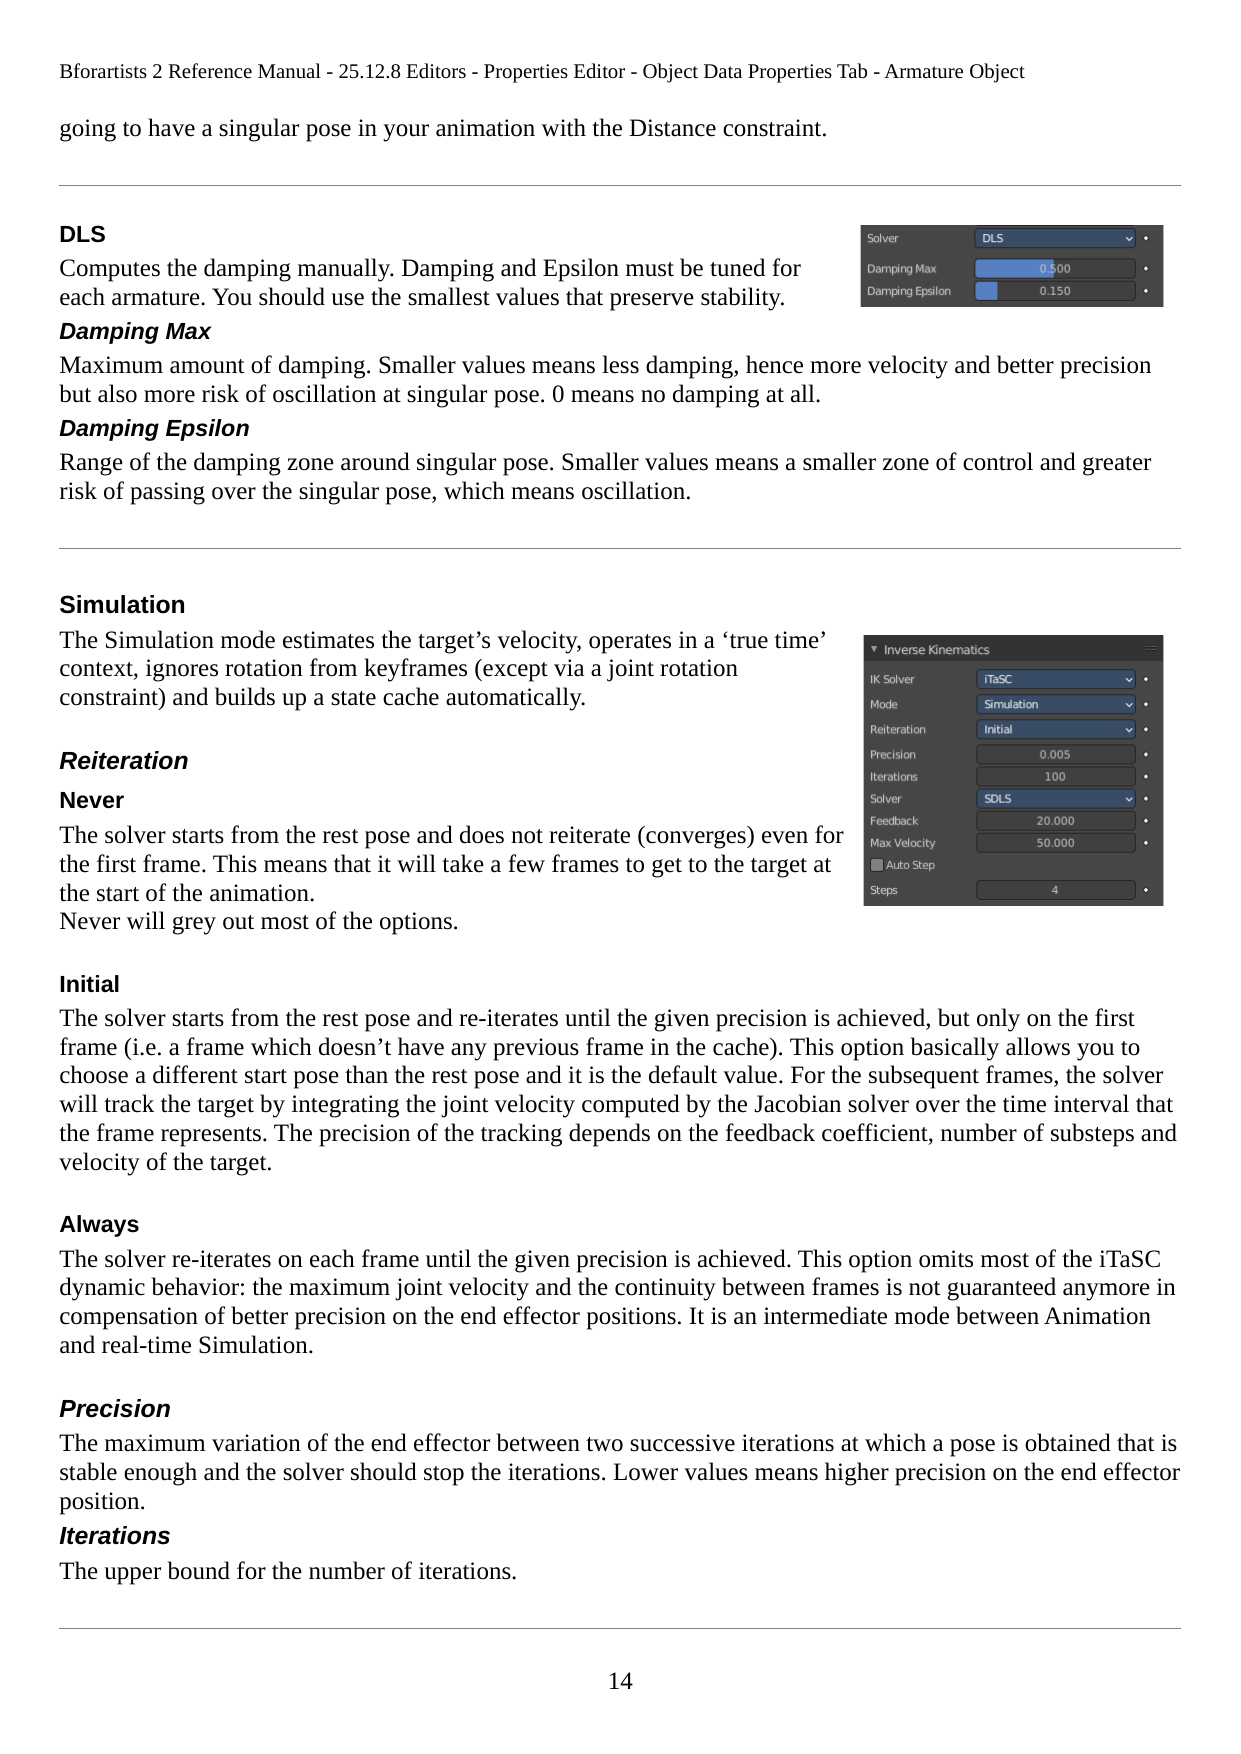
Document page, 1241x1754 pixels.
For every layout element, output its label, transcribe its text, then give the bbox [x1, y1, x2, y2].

text The Simulation mode estimates the target’s velocity, operates in a ‘true time’ context, ignores rotation from keyframes (except via a joint rotation constraint) and builds up a state cache automatically. [59, 625, 1181, 711]
picture [860, 225, 1164, 307]
subtitle Damping Epsilon [59, 414, 1181, 441]
text Maximum amount of damping. Smaller values means less damping, hence more velocity and better precision but also more risk of oscillation at singular pose. 0 means no damping at all. [59, 350, 1181, 408]
text The maximum variation of the end effector between two successive iterations at which a pose is obtained that is stable enough and the solver should stop the iterations. Lower values means higher precision on the end effector position. [59, 1428, 1181, 1515]
subtitle Reiteration [59, 746, 863, 774]
subtitle Damping Max [59, 317, 1181, 344]
subtitle Always [59, 1211, 1181, 1237]
subtitle Iterations [59, 1521, 1181, 1549]
text Range of the damping zone around singular pose. Smaller values means a smaller zone of control and greater risk of passing over the singular pose, which means oscillation. [59, 447, 1181, 504]
text The solver starts from the rest pose and does not reiterate (converges) even for the first frame. This means that it will take a few frames to get to the target at the start of the animation. [59, 820, 863, 906]
text Never will grey out most of the options. [59, 906, 1181, 935]
text The upper bound for the number of iterations. [59, 1556, 1181, 1584]
text going to have a singular pose in your animation with the Distance constraint. [59, 113, 1181, 141]
subtitle Simulation [59, 590, 1181, 618]
text Computes the damping manually. Damping and Epsilon must be tuned for each armature. You should use the smallest values that preserve stability. [59, 253, 1181, 311]
text The solver starts from the rest pose and re-iterates until the given precision is achieved, but only on the first frame (i.e. a frame which doesn’t have any previous frame in the cache). This option basically allows you to choose a different start pose than the rest pose and it is the default value. For the subsequent frames, the solver will track the target by integrating the joint velocity computed by the Jacobian solver over the time interval that the frame represents. The precision of the tracking depends on the feedback coefficient, number of substeps and velocity of the target. [59, 1003, 1181, 1176]
picture [863, 635, 1164, 906]
subtitle Never [59, 787, 863, 814]
subtitle Precision [59, 1394, 1181, 1422]
text The solver re-iterates on each frame until the given precision is achieved. This option omits most of the iTaSC dynamic behavior: the maximum joint velocity and the continuity between frames is not guaranteed anymore in compensation of better precision on the end effector positions. It is an intermediate mode between Animation and real-time Simulation. [59, 1244, 1181, 1359]
subtitle DLS [59, 221, 1181, 247]
subtitle Initial [59, 970, 1181, 997]
subtitle [1164, 746, 1181, 774]
subtitle [1164, 787, 1181, 814]
